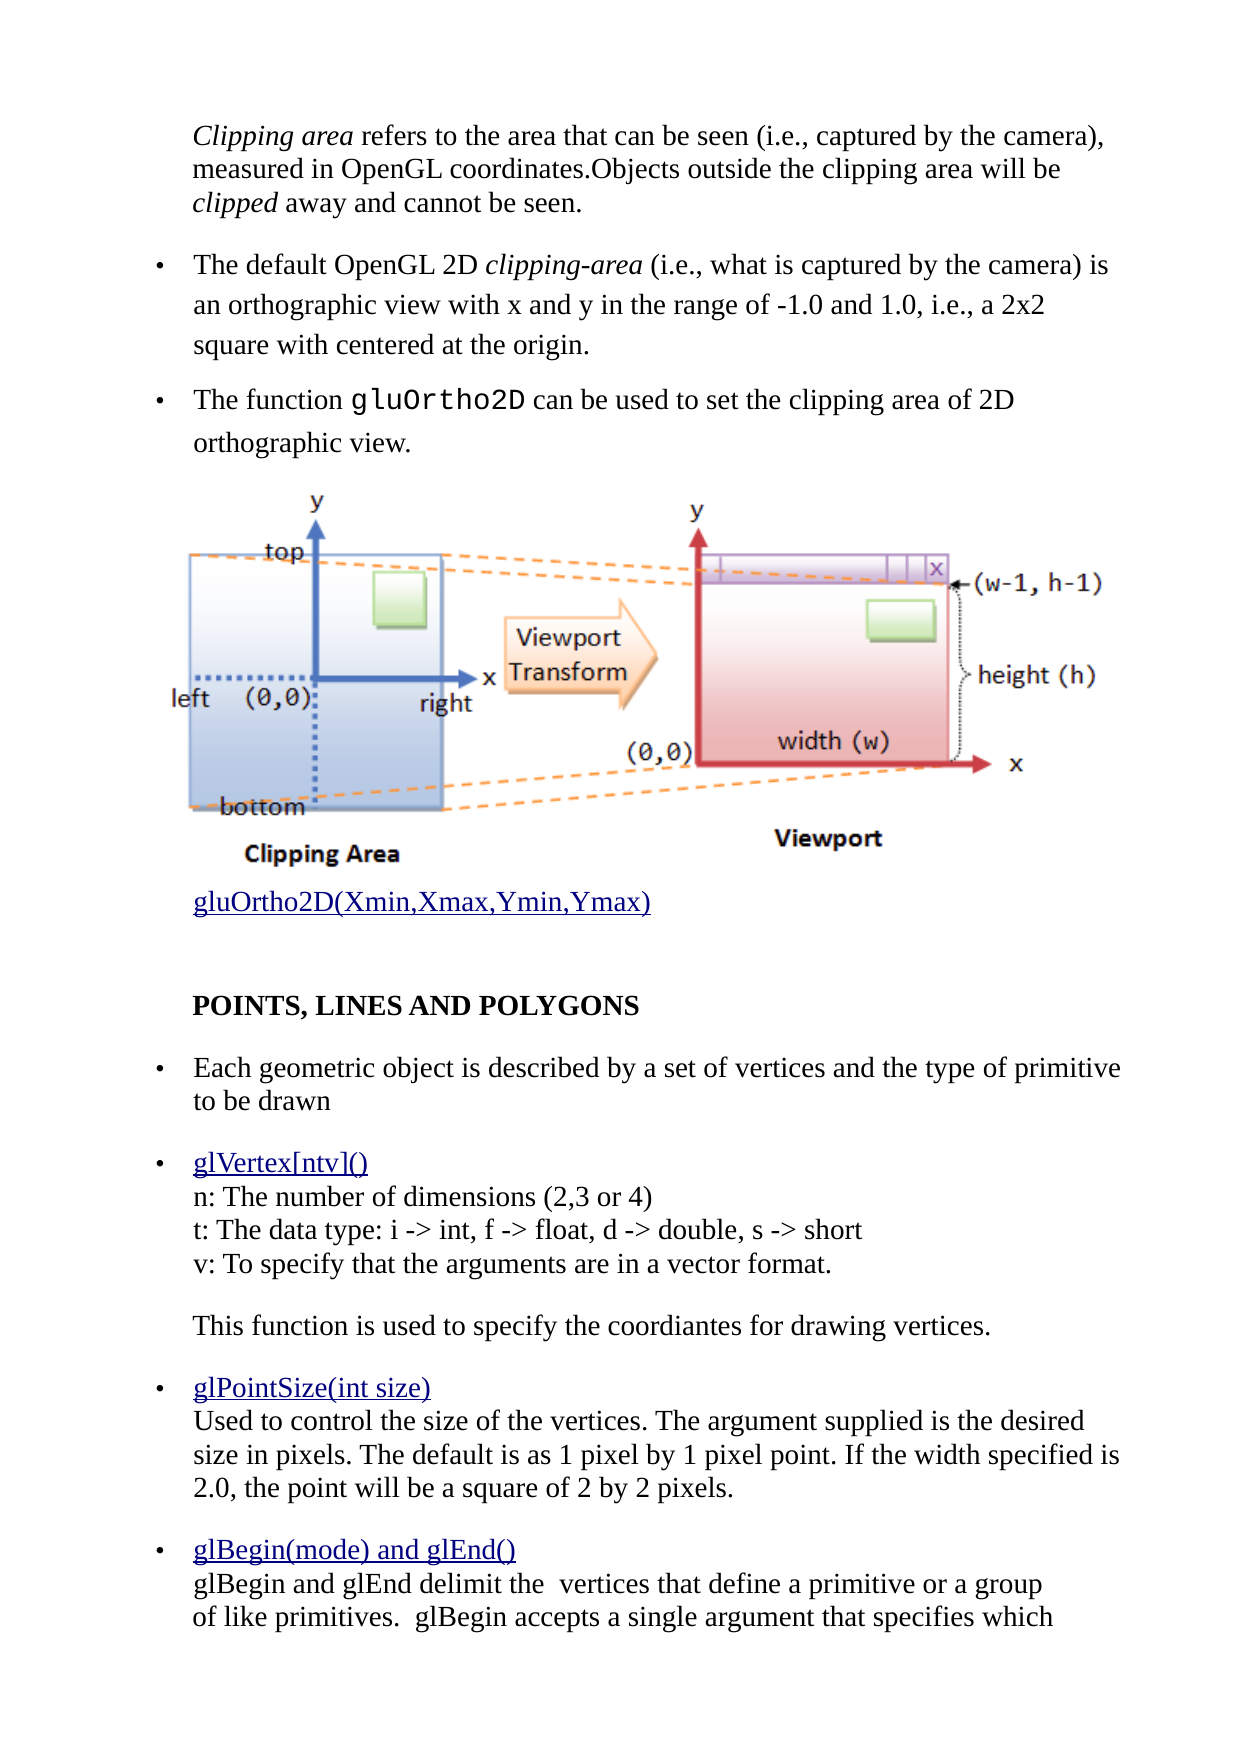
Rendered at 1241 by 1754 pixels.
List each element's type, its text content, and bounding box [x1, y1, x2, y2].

list glPointSize(int size) [156, 1370, 1122, 1403]
list t: The data type: i -> int, f -> float, d -> double, s -> short [156, 1212, 1122, 1246]
list Each geometric object is described by a set of vertices and the type of primitive to be drawn [156, 1050, 1122, 1117]
text of like primitives. glBegin accepts a single argument that specifies which [118, 1599, 1122, 1633]
list Used to control the size of the vertices. The argument supplied is the desired size in pixels. The default is as 1 pixel by 1 pixel point. If the width specified is 2.0, the point will be a square of 2 by 2 pixels. [156, 1403, 1122, 1504]
list The function gluOrtho2D can be used to set the clipping area of 2D orthographic view. [156, 382, 1122, 458]
list glBegin(mode) and glEnd() [156, 1532, 1122, 1566]
text POINTS, LINES AND POLYGONS [118, 988, 1122, 1022]
list gluOrtho2D(Xmin,Xmax,Ymin,Ymax) [156, 480, 1122, 918]
text Clipping area refers to the area that can be seen (i.e., captured by the camera), measured in OpenGL coordinates.Objects outside the clipping area will be clipped away and cannot be seen. [118, 118, 1122, 219]
list glVertex[ntv]() [156, 1145, 1122, 1179]
list glBegin and glEnd delimit the vertices that define a primitive or a group [156, 1566, 1122, 1599]
list v: To specify that the arguments are in a vector format. [156, 1246, 1122, 1279]
text This function is used to specify the coordiantes for drawing vertices. [118, 1308, 1122, 1341]
list n: The number of dimensions (2,3 or 4) [156, 1179, 1122, 1212]
picture [157, 492, 1117, 878]
list The default OpenGL 2D clipping-area (i.e., what is captured by the camera) is an orthographic view with x and y in the range of -1.0 and 1.0, i.e., a 2x2 square with centered at the origin. [156, 247, 1122, 361]
